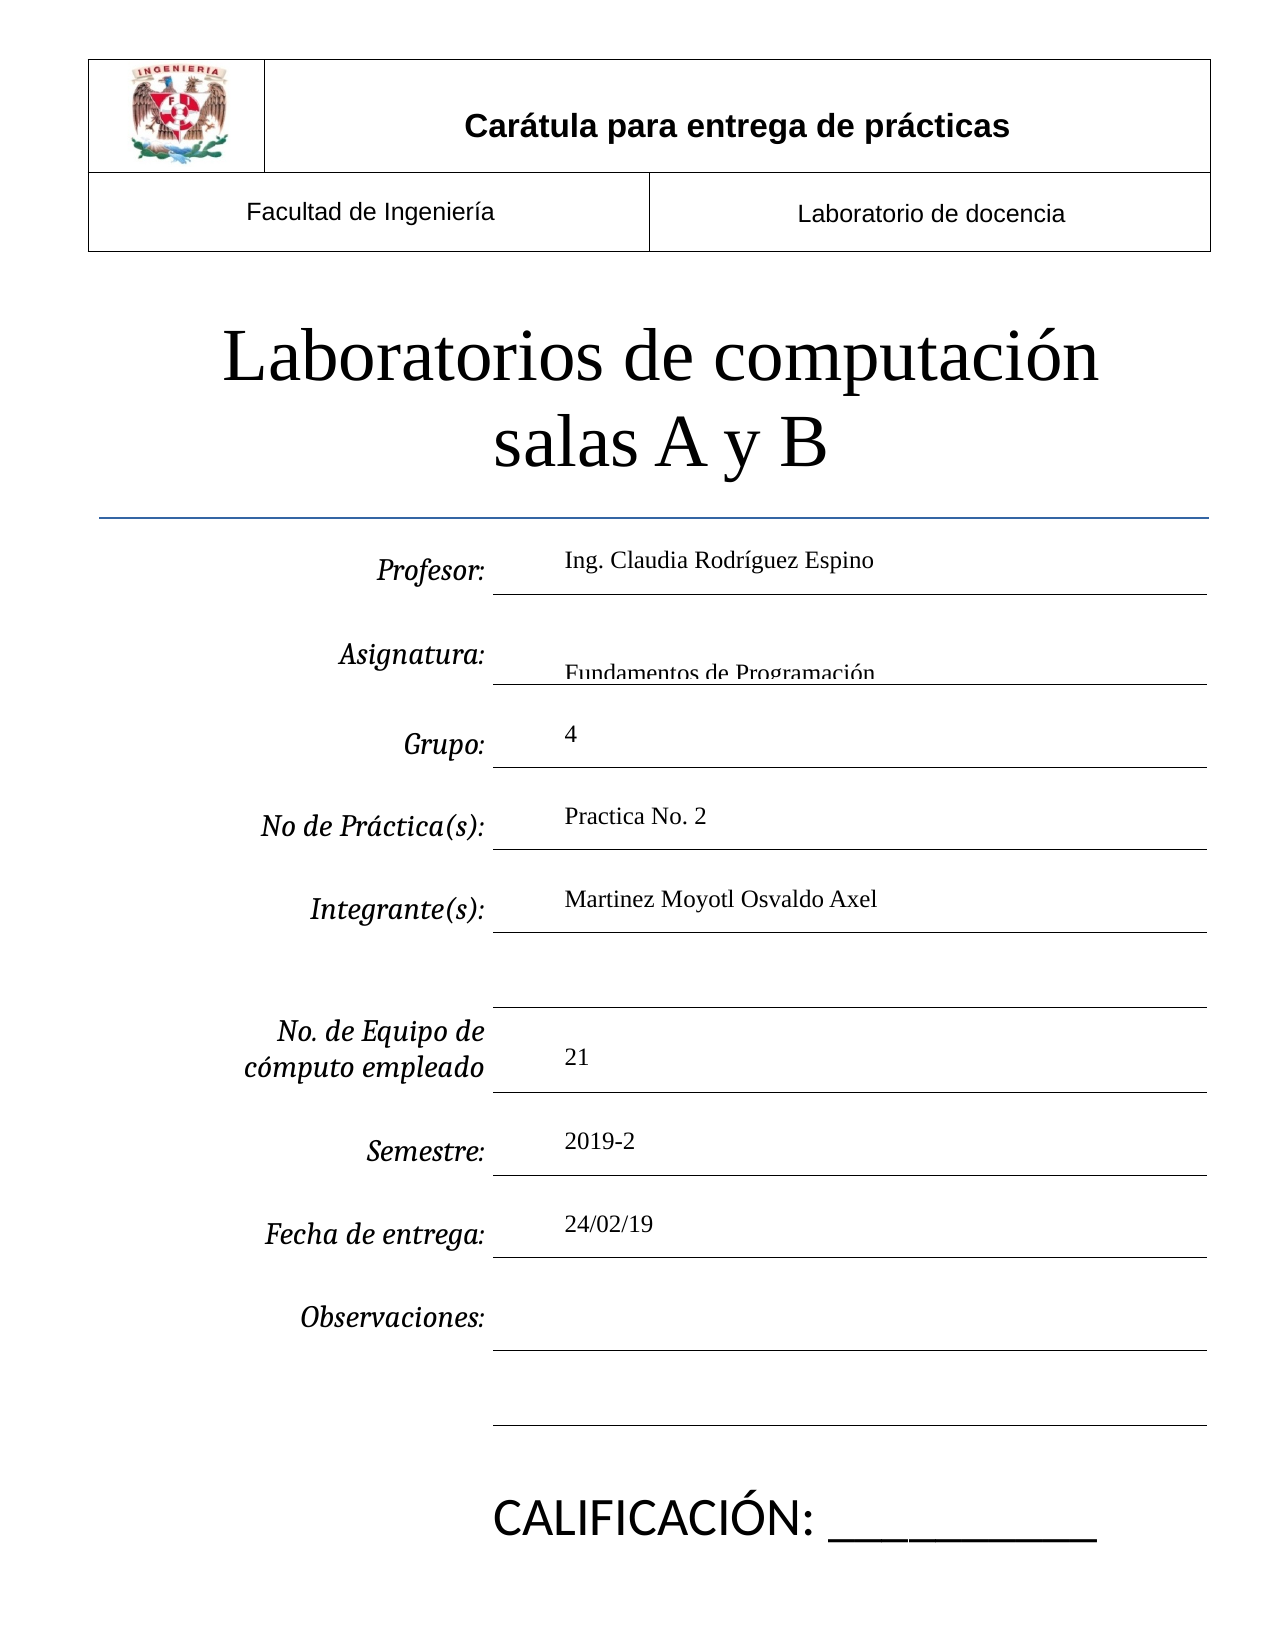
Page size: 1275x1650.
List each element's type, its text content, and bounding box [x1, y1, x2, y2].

table_cell Integrante(s): [118, 849, 493, 932]
table_header [493, 511, 1207, 517]
table_header Carátula para entrega de prácticas [265, 60, 1210, 172]
table_cell [118, 1350, 493, 1425]
table_cell No. de Equipo de cómputo empleado [118, 1007, 493, 1091]
table_cell Laboratorio de docencia [650, 173, 1210, 251]
text salas A y B [118, 396, 1205, 482]
table_cell [493, 1258, 1207, 1350]
table_cell Fundamentos de Programación [493, 595, 1207, 684]
table_header [89, 60, 264, 172]
table_cell No de Práctica(s): [118, 766, 493, 849]
table_cell Fecha de entrega: [118, 1175, 493, 1257]
table_cell Facultad de Ingeniería [89, 173, 649, 251]
table_header [118, 511, 493, 517]
table_header Profesor: [118, 519, 493, 594]
table_cell Practica No. 2 [493, 768, 1207, 849]
table_header Ing. Claudia Rodríguez Espino [493, 519, 1207, 594]
table_cell Asignatura: [118, 594, 493, 684]
table_cell Semestre: [118, 1091, 493, 1174]
table_cell [118, 932, 493, 1007]
table_cell 2019-2 [493, 1093, 1207, 1174]
table_cell Observaciones: [118, 1257, 493, 1350]
text CALIFICACIÓN: __________ [118, 1483, 1205, 1549]
table_cell 21 [493, 1008, 1207, 1091]
table_cell Grupo: [118, 684, 493, 766]
text Laboratorios de computación [118, 310, 1205, 396]
table_cell 4 [493, 685, 1207, 766]
table_cell [493, 933, 1207, 1007]
table_cell [493, 1351, 1207, 1425]
table_cell Martinez Moyotl Osvaldo Axel [493, 850, 1207, 932]
table_cell 24/02/19 [493, 1176, 1207, 1257]
